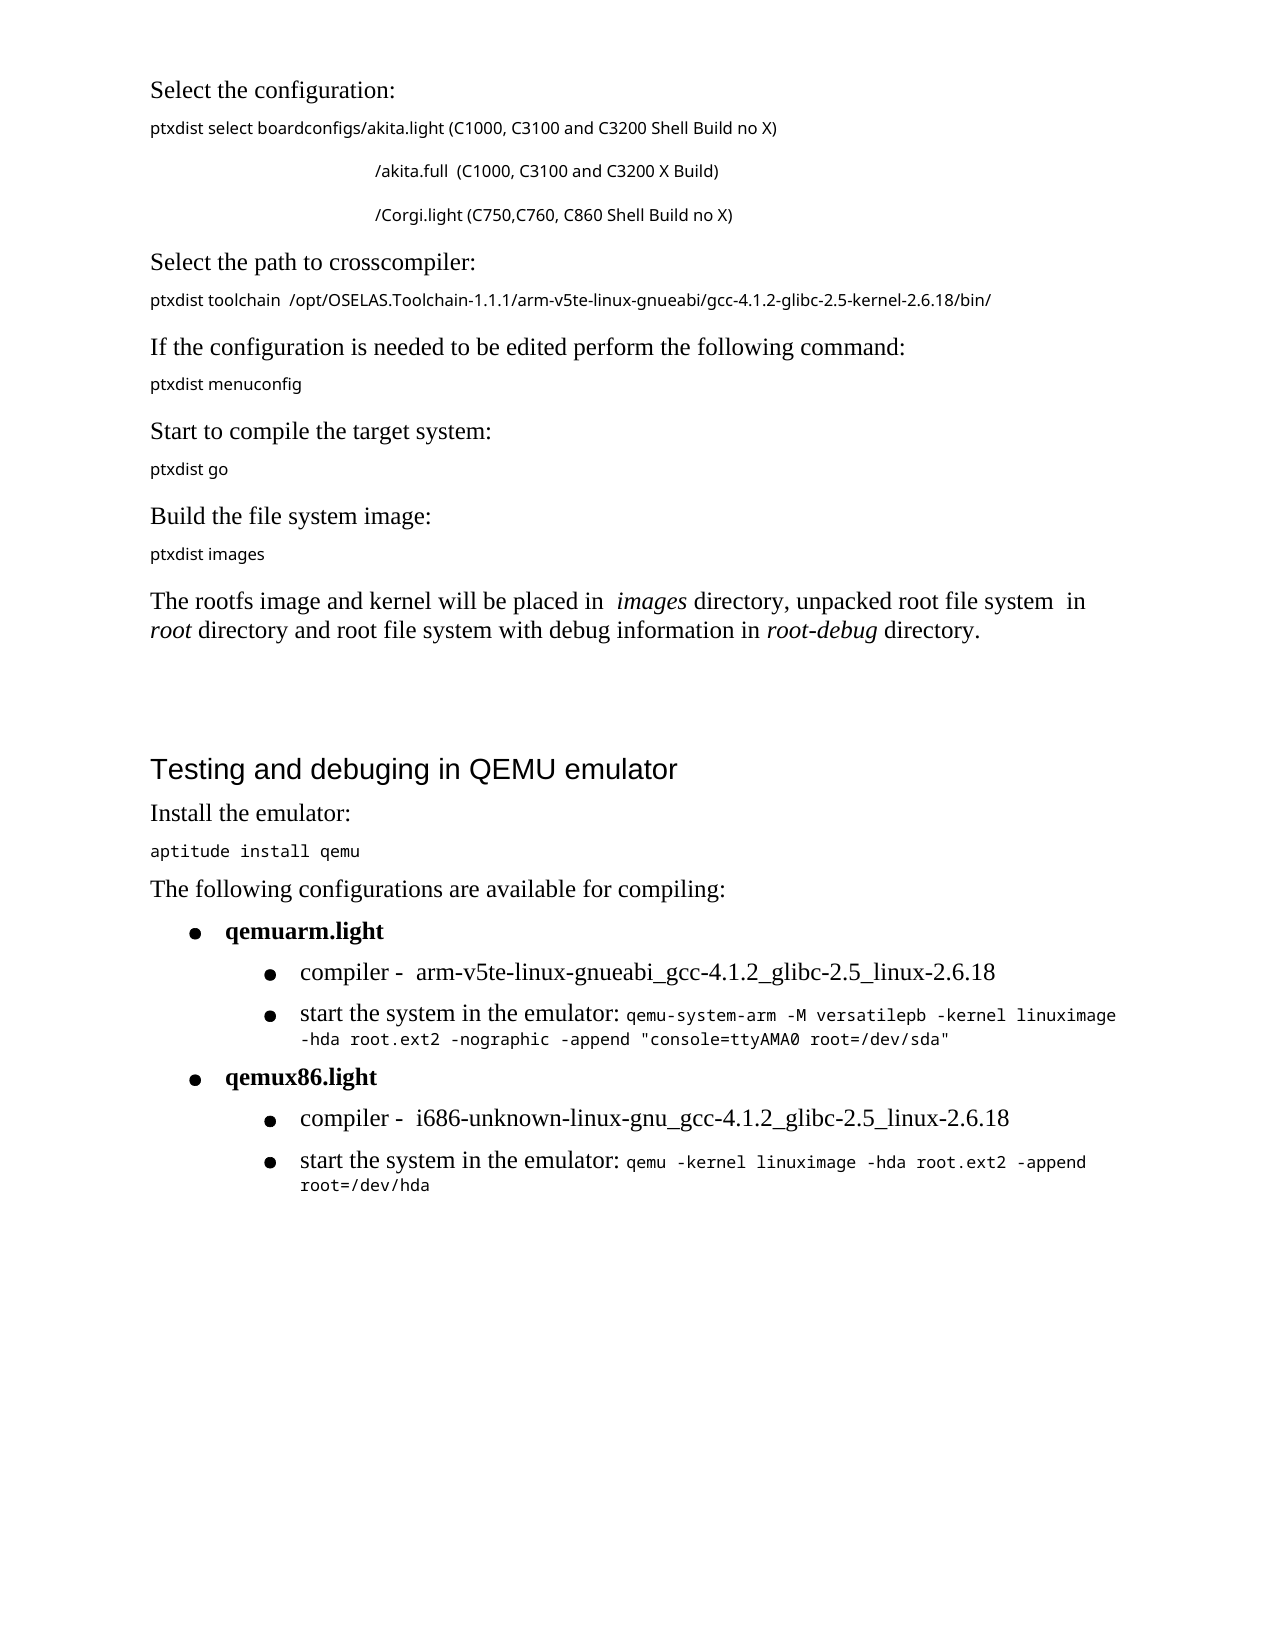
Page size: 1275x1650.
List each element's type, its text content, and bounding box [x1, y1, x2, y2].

list qemux86.light [187, 1062, 1125, 1091]
list qemuarm.light [187, 916, 1125, 944]
list compiler - arm-v5te-linux-gnueabi_gcc-4.1.2_glibc-2.5_linux-2.6.18 [262, 957, 1125, 986]
text /akita.full (C1000, C3100 and C3200 X Build) [150, 160, 1125, 182]
text ptxdist toolchain /opt/OSELAS.Toolchain-1.1.1/arm-v5te-linux-gnueabi/gcc-4.1.2-glibc-2.5-kernel-2.6.18/bin/ [150, 288, 1125, 311]
text Install the emulator: [150, 798, 1125, 827]
text If the configuration is needed to be edited perform the following command: [150, 332, 1125, 360]
text Select the path to crosscompiler: [150, 247, 1125, 276]
list start the system in the emulator: qemu-system-arm -M versatilepb -kernel linuximage -hda root.ext2 -nographic -append "console=ttyAMA0 root=/dev/sda" [262, 998, 1125, 1050]
text aptitude install qemu [150, 839, 1125, 862]
list compiler - i686-unknown-linux-gnu_gcc-4.1.2_glibc-2.5_linux-2.6.18 [262, 1103, 1125, 1132]
text Select the configuration: [150, 75, 1125, 104]
text ptxdist images [150, 542, 1125, 565]
text ptxdist menuconfig [150, 373, 1125, 396]
text The following configurations are available for compiling: [150, 874, 1125, 903]
text The rootfs image and kernel will be placed in images directory, unpacked root file system in root directory and root file system with debug information in root-debug directory. [150, 586, 1125, 643]
text Start to compile the target system: [150, 416, 1125, 445]
text ptxdist go [150, 458, 1125, 480]
text Build the file system image: [150, 501, 1125, 530]
title Testing and debuging in QEMU emulator [150, 752, 1125, 786]
list start the system in the emulator: qemu -kernel linuximage -hda root.ext2 -append root=/dev/hda [262, 1145, 1125, 1196]
text ptxdist select boardconfigs/akita.light (C1000, C3100 and C3200 Shell Build no X) [150, 116, 1125, 139]
text /Corgi.light (C750,C760, C860 Shell Build no X) [150, 203, 1125, 226]
